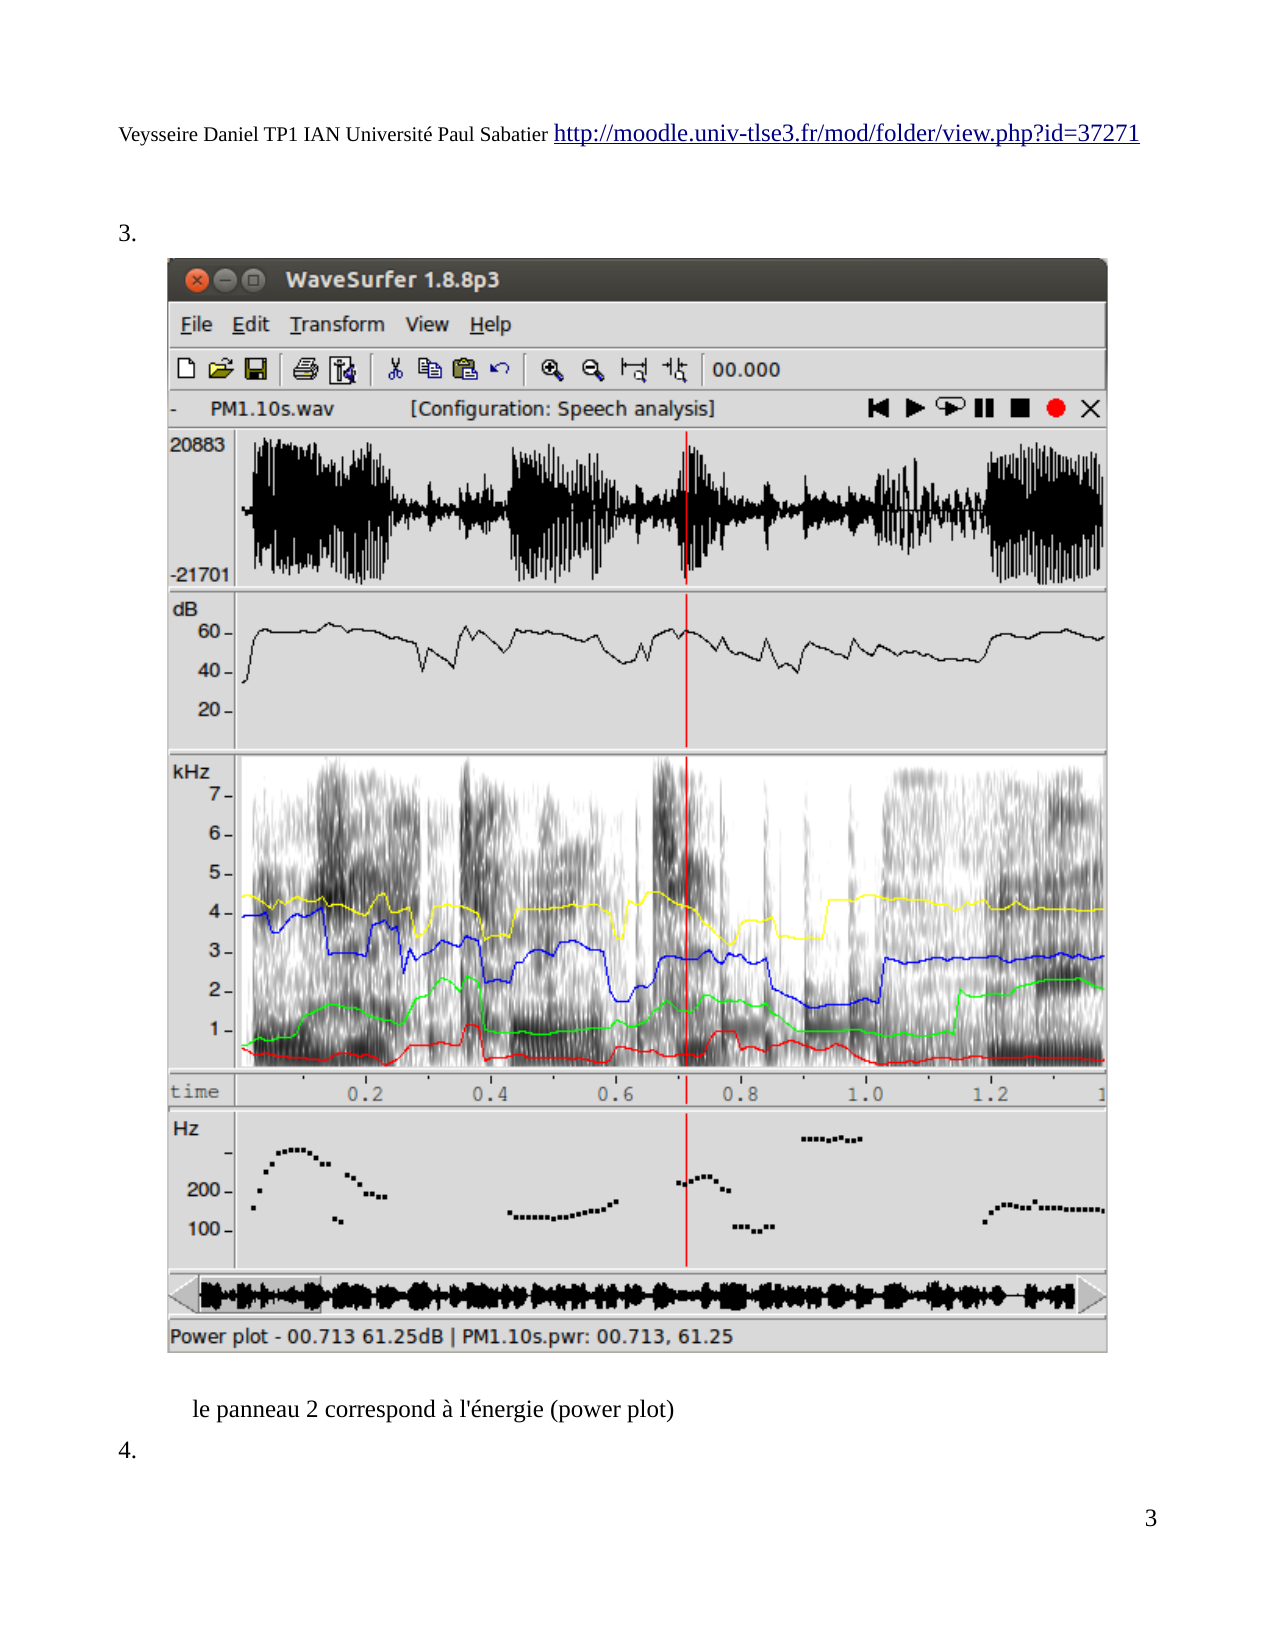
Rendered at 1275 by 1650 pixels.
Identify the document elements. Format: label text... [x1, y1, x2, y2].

picture [167, 258, 1108, 1353]
text 4. [118, 1435, 1157, 1464]
text le panneau 2 correspond à l'énergie (power plot) [118, 1394, 1157, 1423]
text 3. [118, 218, 1157, 246]
